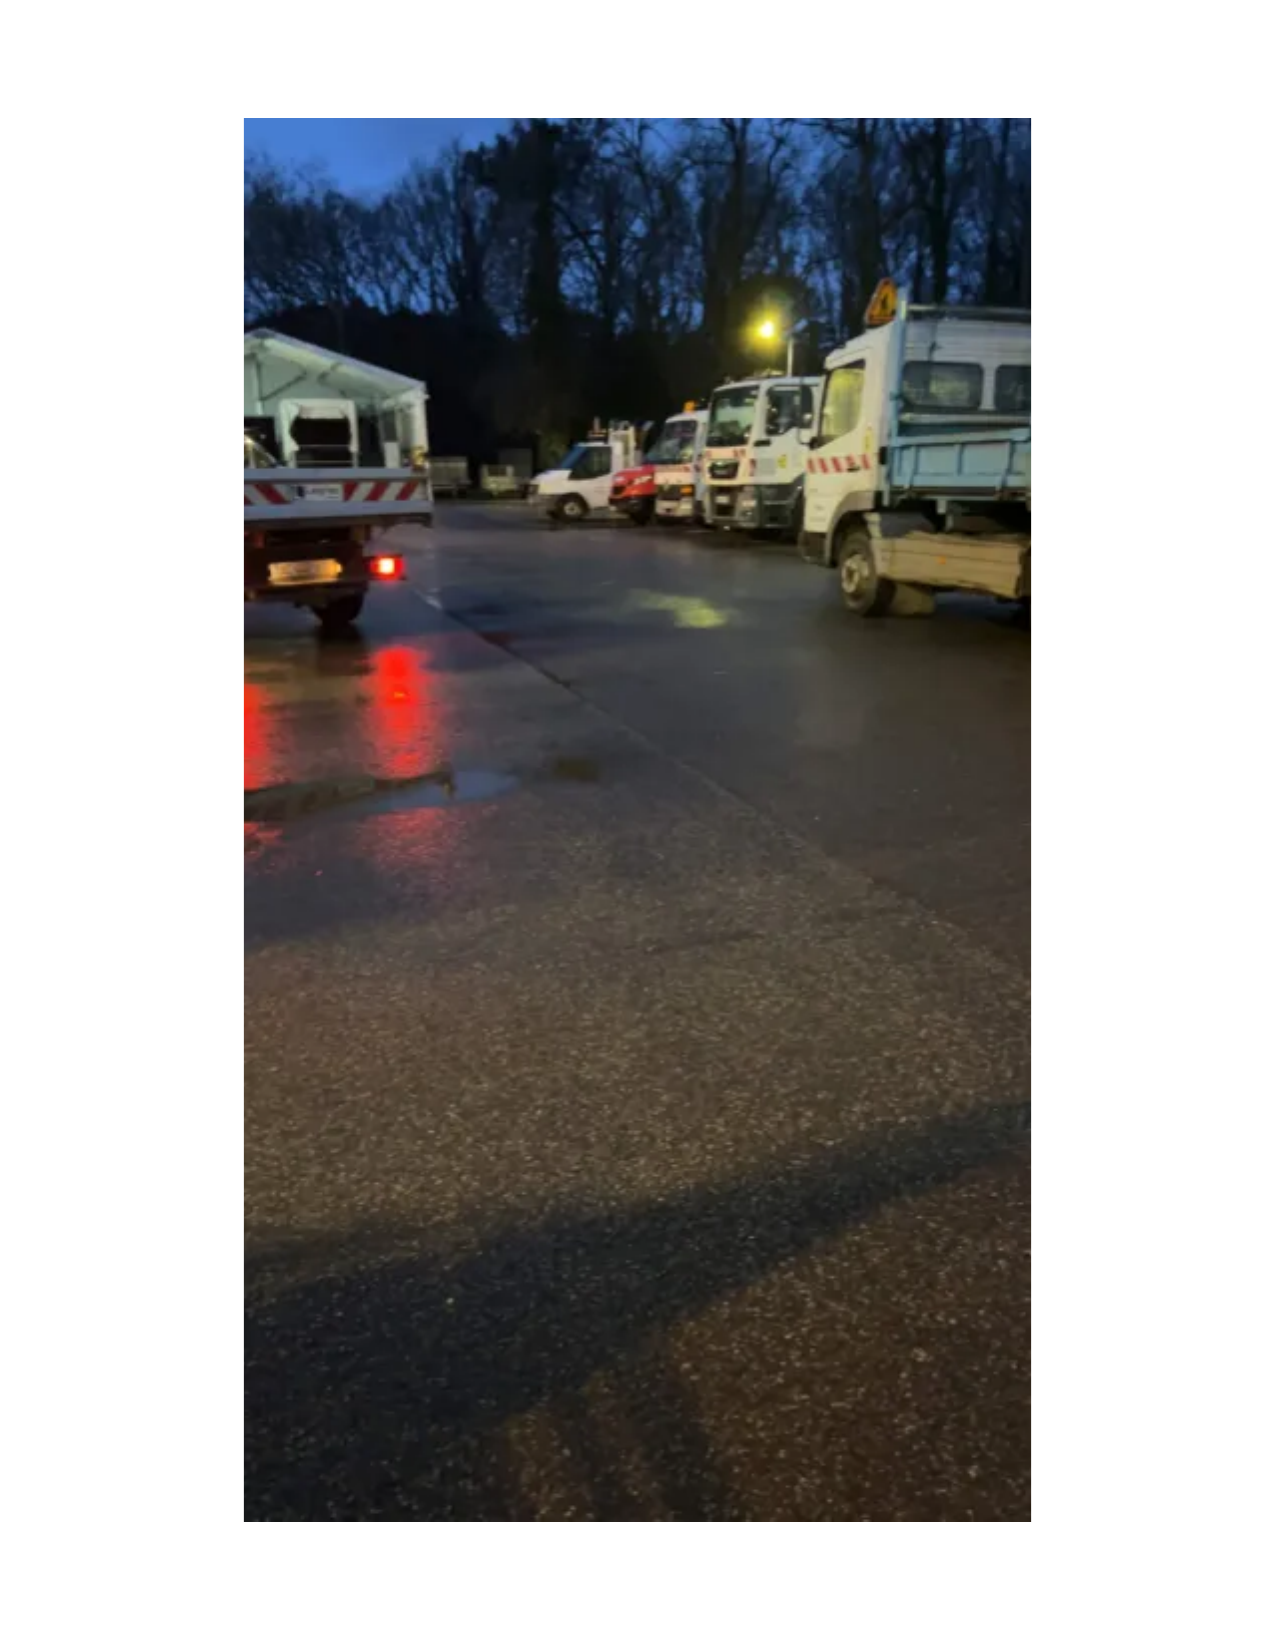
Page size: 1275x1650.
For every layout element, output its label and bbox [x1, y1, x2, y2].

picture [243, 118, 1032, 1522]
